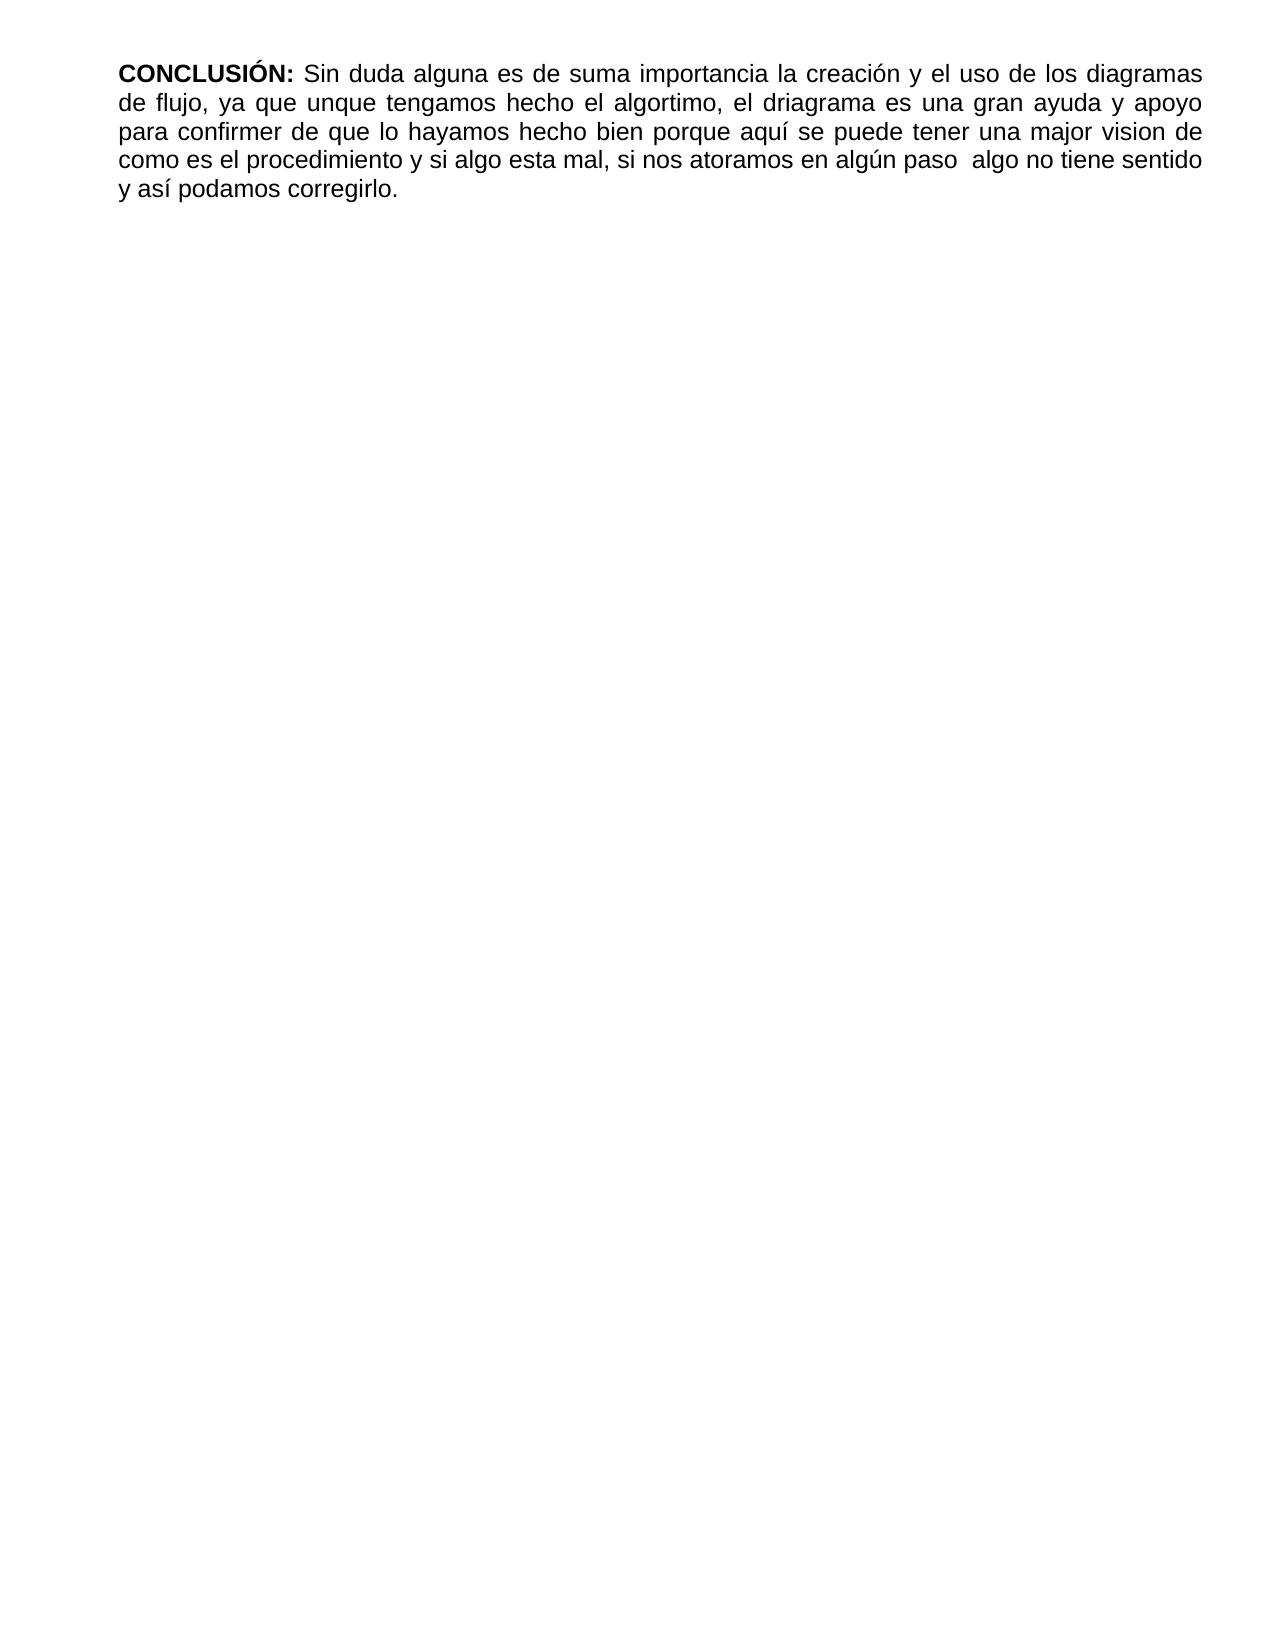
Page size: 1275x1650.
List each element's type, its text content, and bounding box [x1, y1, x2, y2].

text CONCLUSIÓN: Sin duda alguna es de suma importancia la creación y el uso de los diagramas de flujo, ya que unque tengamos hecho el algortimo, el driagrama es una gran ayuda y apoyo para confirmer de que lo hayamos hecho bien porque aquí se puede tener una major vision de como es el procedimiento y si algo esta mal, si nos atoramos en algún paso algo no tiene sentido y así podamos corregirlo. [118, 59, 1205, 203]
